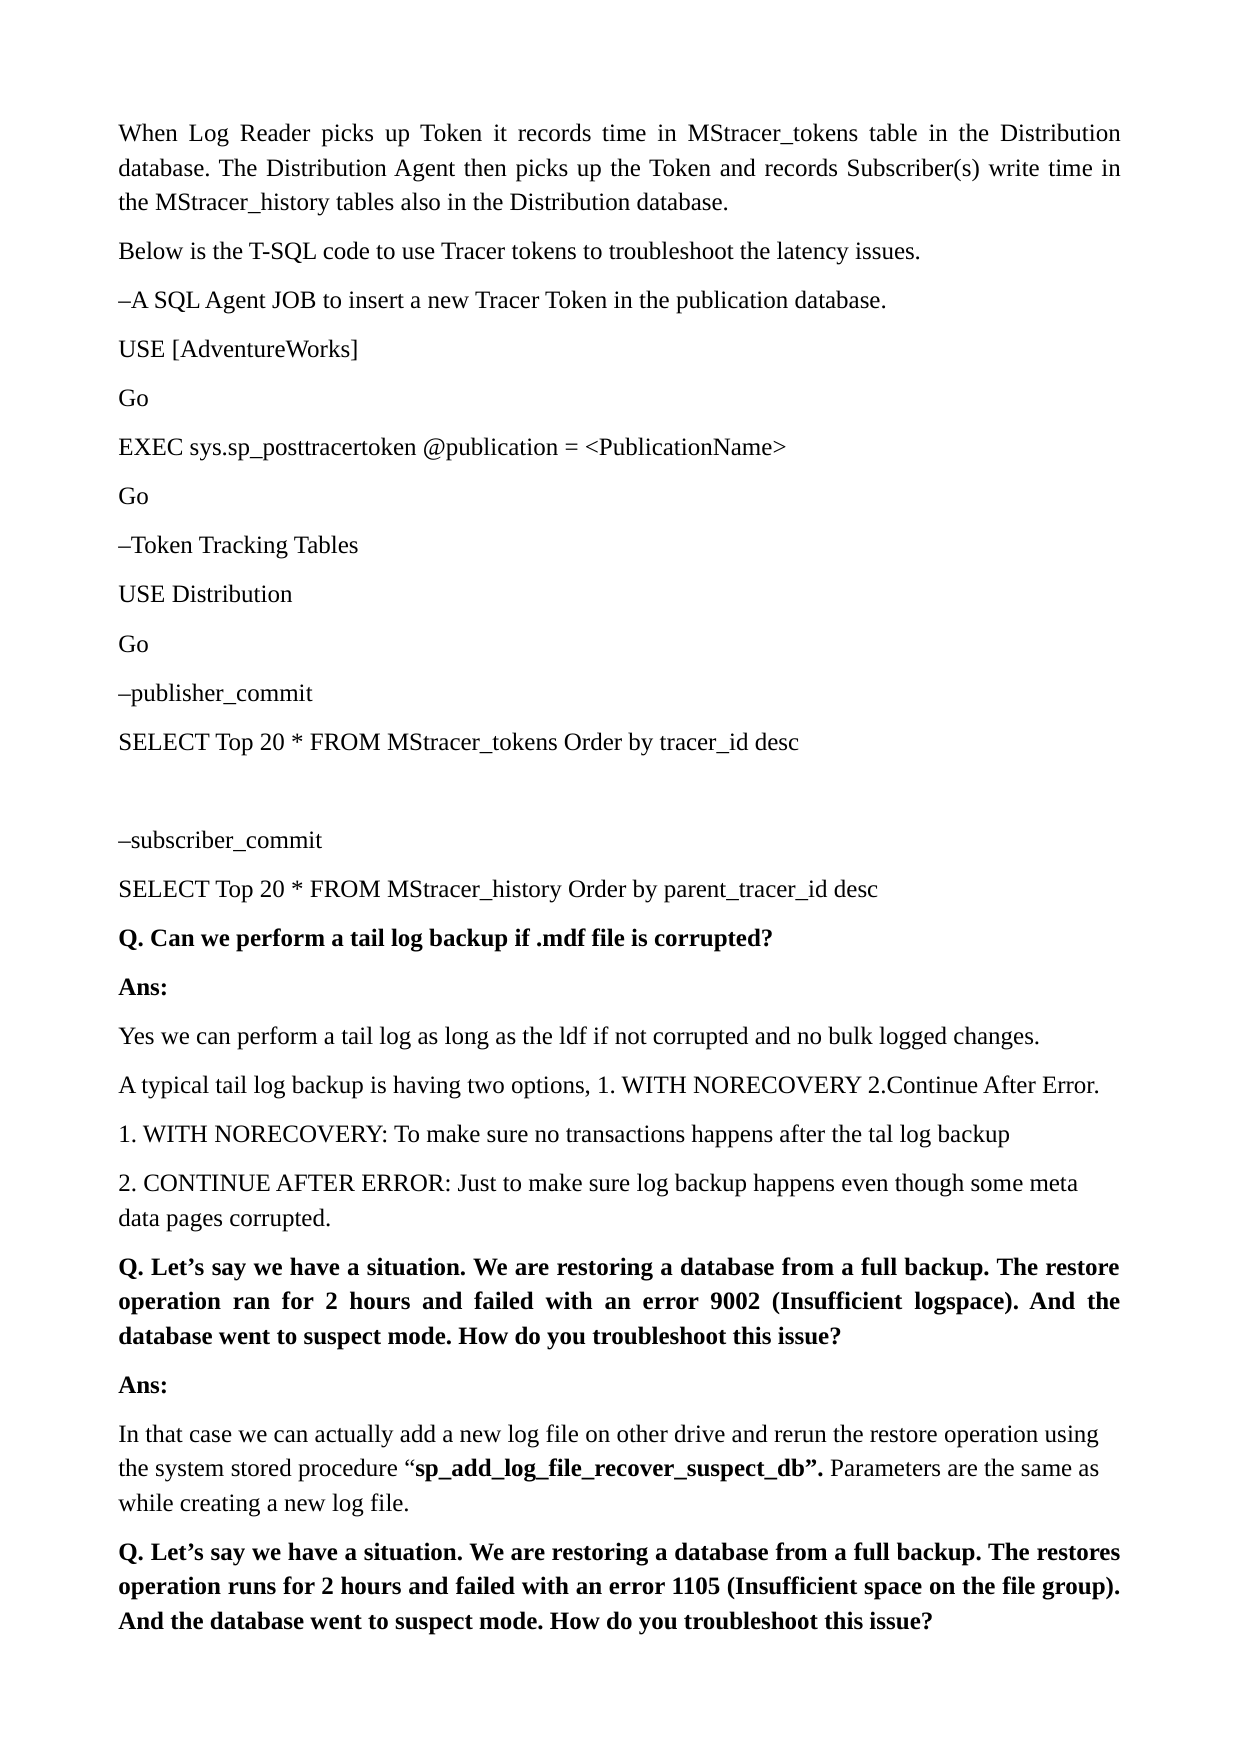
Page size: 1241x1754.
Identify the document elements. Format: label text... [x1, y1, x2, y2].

text –subscriber_commit [118, 825, 1122, 854]
text EXEC sys.sp_posttracertoken @publication = <PublicationName> [118, 432, 1122, 461]
text USE [AdventureWorks] [118, 334, 1122, 363]
text –Token Tracking Tables [118, 531, 1122, 559]
text –A SQL Agent JOB to insert a new Tracer Token in the publication database. [118, 285, 1122, 314]
text –publisher_commit [118, 678, 1122, 706]
text SELECT Top 20 * FROM MStracer_tokens Order by tracer_id desc [118, 727, 1122, 756]
text Go [118, 629, 1122, 657]
text Q. Can we perform a tail log backup if .mdf file is corrupted? [118, 923, 1122, 952]
text USE Distribution [118, 579, 1122, 608]
text 1. WITH NORECOVERY: To make sure no transactions happens after the tal log backup [118, 1119, 1122, 1148]
text A typical tail log backup is having two options, 1. WITH NORECOVERY 2.Continue After Error. [118, 1070, 1122, 1099]
text In that case we can actually add a new log file on other drive and rerun the restore operation using the system stored procedure “sp_add_log_file_recover_suspect_db”. Parameters are the same as while creating a new log file. [118, 1419, 1122, 1517]
text Q. Let’s say we have a situation. We are restoring a database from a full backup. The restores operation runs for 2 hours and failed with an error 1105 (Insufficient space on the file group). And the database went to suspect mode. How do you troubleshoot this issue? [118, 1537, 1122, 1635]
text SELECT Top 20 * FROM MStracer_history Order by parent_tracer_id desc [118, 874, 1122, 903]
text Ans: [118, 972, 1122, 1001]
text Ans: [118, 1370, 1122, 1399]
text When Log Reader picks up Token it records time in MStracer_tokens table in the Distribution database. The Distribution Agent then picks up the Token and records Subscriber(s) write time in the MStracer_history tables also in the Distribution database. [118, 118, 1122, 216]
text Below is the T-SQL code to use Tracer tokens to troubleshoot the latency issues. [118, 236, 1122, 265]
text Go [118, 383, 1122, 412]
text Go [118, 481, 1122, 510]
text Yes we can perform a tail log as long as the ldf if not corrupted and no bulk logged changes. [118, 1021, 1122, 1050]
text 2. CONTINUE AFTER ERROR: Just to make sure log backup happens even though some meta data pages corrupted. [118, 1168, 1122, 1232]
text Q. Let’s say we have a situation. We are restoring a database from a full backup. The restore operation ran for 2 hours and failed with an error 9002 (Insufficient logspace). And the database went to suspect mode. How do you troubleshoot this issue? [118, 1252, 1122, 1349]
